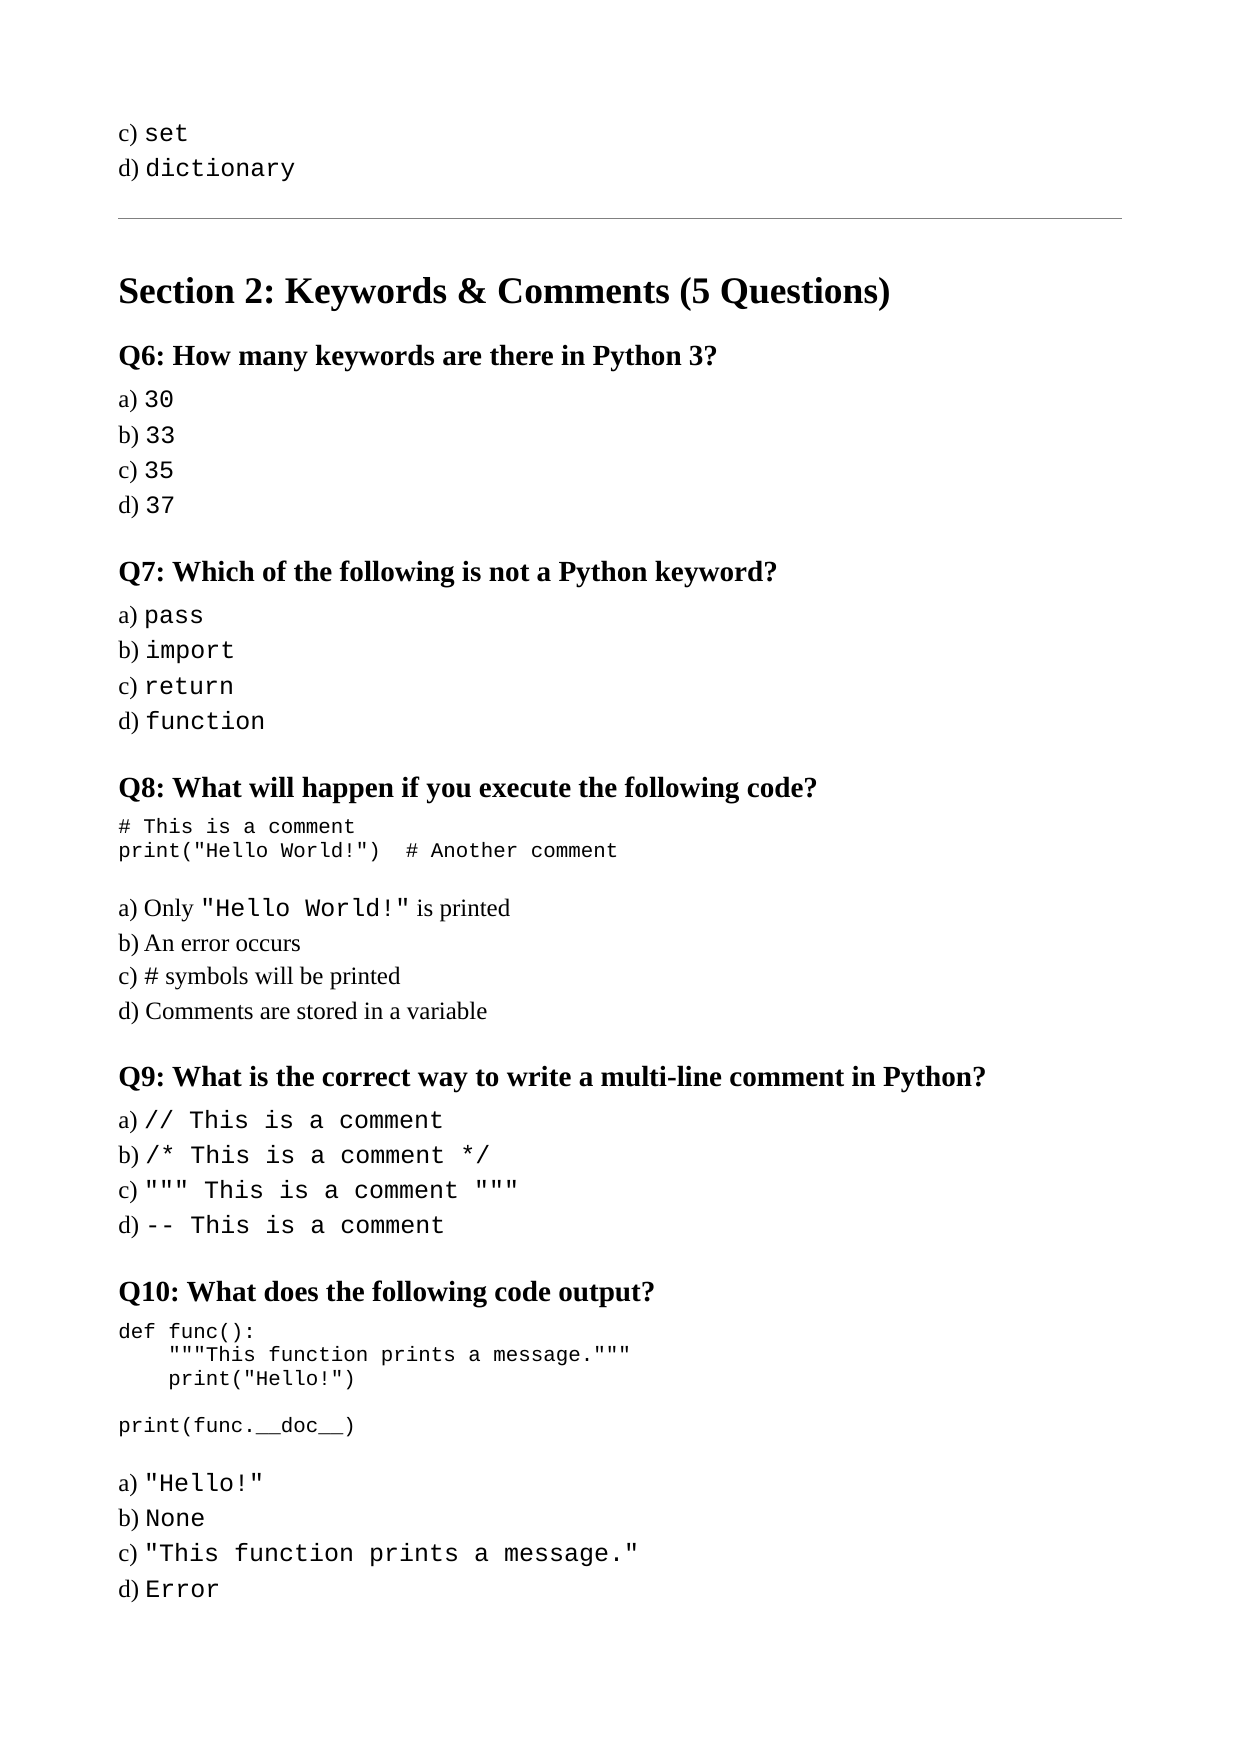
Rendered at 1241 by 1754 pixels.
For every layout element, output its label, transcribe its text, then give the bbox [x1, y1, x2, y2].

text """This function prints a message.""" [118, 1344, 1122, 1368]
subtitle Q10: What does the following code output? [118, 1274, 1122, 1308]
text a) Only "Hello World!" is printed b) An error occurs c) # symbols will be printed d) Comments are stored in a variable [118, 893, 1122, 1025]
text c) set d) dictionary [118, 118, 1122, 184]
subtitle Q9: What is the correct way to write a multi-line comment in Python? [118, 1059, 1122, 1092]
subtitle Q8: What will happen if you execute the following code? [118, 770, 1122, 804]
text print(func.__doc__) [118, 1415, 1122, 1439]
text a) pass b) import c) return d) function [118, 601, 1122, 737]
text a) "Hello!" b) None c) "This function prints a message." d) Error [118, 1468, 1122, 1604]
text a) // This is a comment b) /* This is a comment */ c) """ This is a comment """ d) -- This is a comment [118, 1105, 1122, 1241]
subtitle Section 2: Keywords & Comments (5 Questions) [118, 268, 1122, 311]
text # This is a comment [118, 816, 1122, 840]
text print("Hello!") [118, 1368, 1122, 1392]
text def func(): [118, 1321, 1122, 1344]
text print("Hello World!") # Another comment [118, 840, 1122, 864]
subtitle Q6: How many keywords are there in Python 3? [118, 338, 1122, 372]
subtitle Q7: Which of the following is not a Python keyword? [118, 554, 1122, 588]
text a) 30 b) 33 c) 35 d) 37 [118, 384, 1122, 521]
